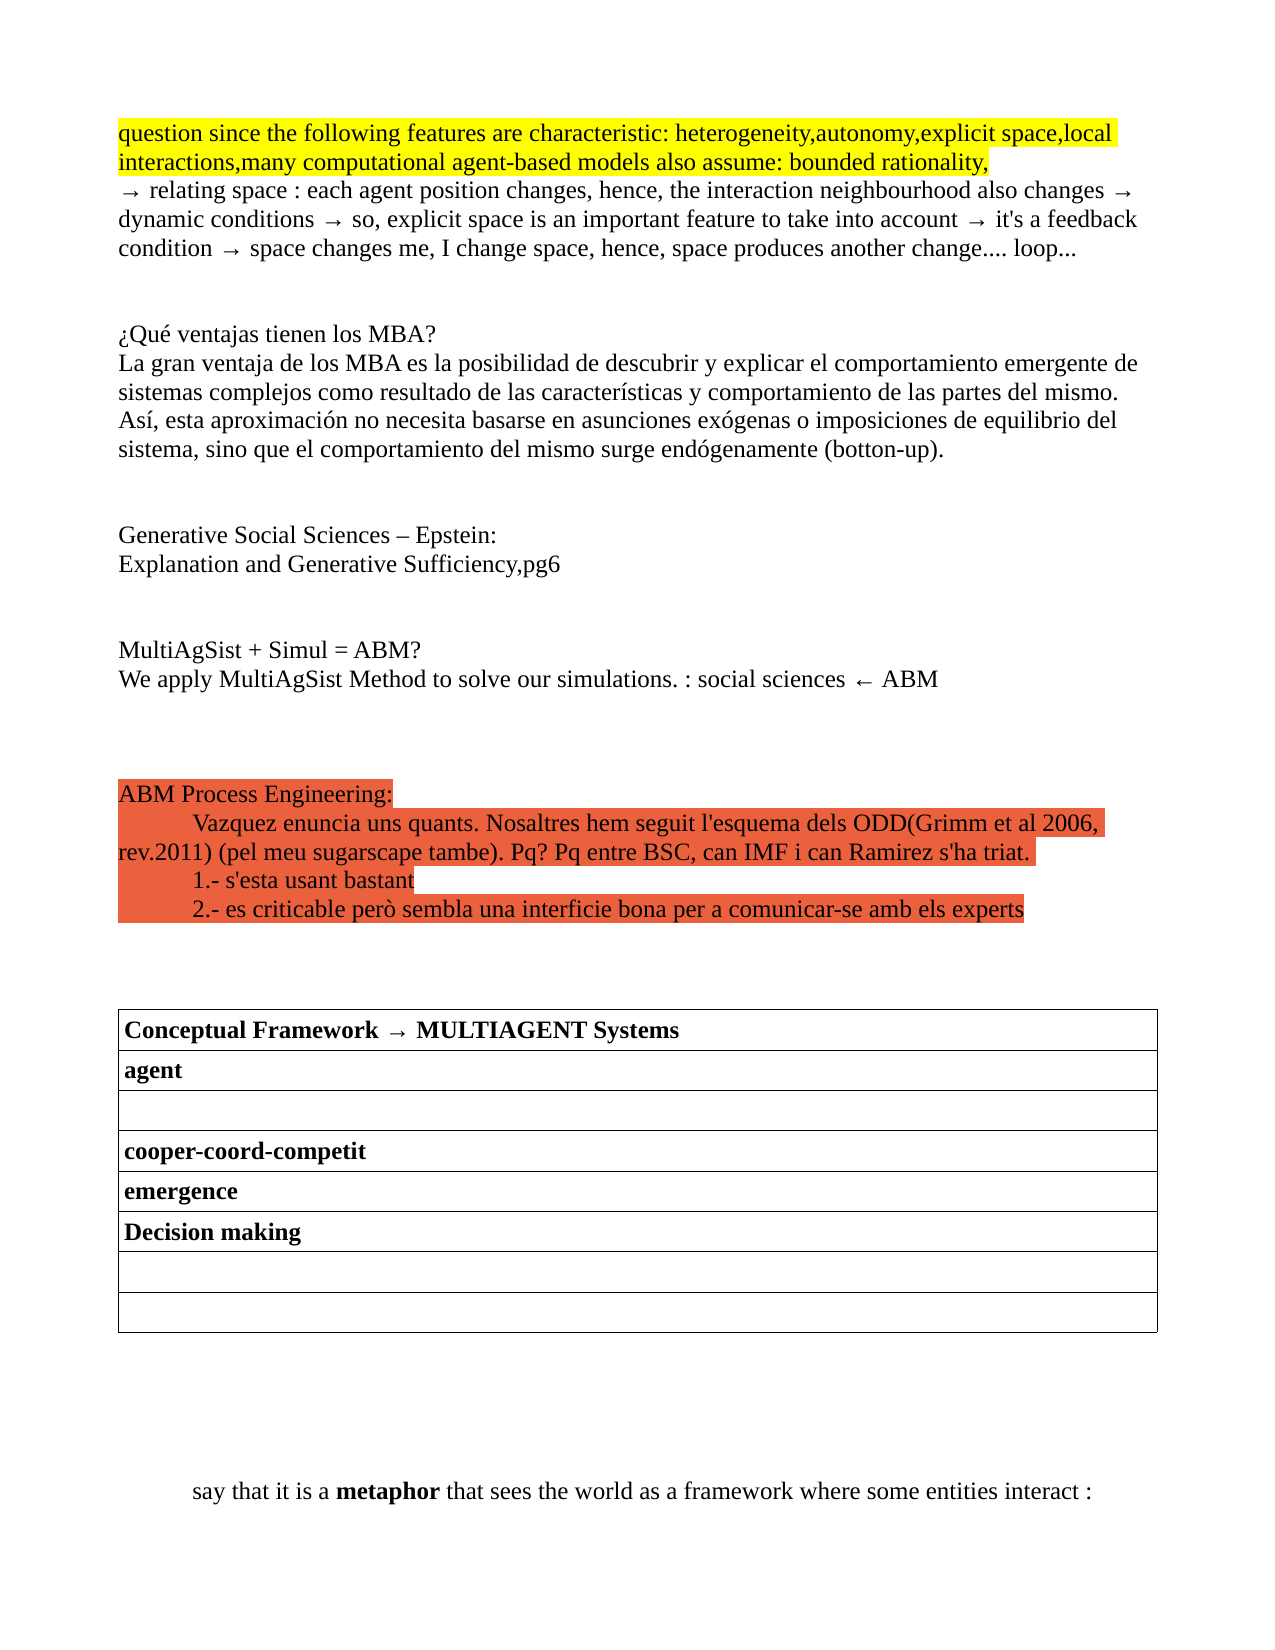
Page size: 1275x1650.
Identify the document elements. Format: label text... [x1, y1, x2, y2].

table_cell Decision making [119, 1212, 1157, 1251]
text Explanation and Generative Sufficiency,pg6 [118, 549, 1157, 578]
text 1.- s'esta usant bastant [118, 866, 1157, 894]
text We apply MultiAgSist Method to solve our simulations. : social sciences ← ABM [118, 664, 1157, 693]
text question since the following features are characteristic: heterogeneity,autonomy,explicit space,local interactions,many computational agent-based models also assume: bounded rationality, [118, 118, 1157, 176]
table_cell emergence [119, 1172, 1157, 1211]
table_cell agent [119, 1051, 1157, 1090]
text ABM Process Engineering: [118, 779, 1157, 808]
table_cell [119, 1091, 1157, 1130]
text sistemas complejos como resultado de las características y comportamiento de las partes del mismo. [118, 377, 1157, 406]
text 2.- es criticable però sembla una interficie bona per a comunicar-se amb els experts [118, 894, 1157, 1009]
table_header Conceptual Framework → MULTIAGENT Systems [119, 1010, 1157, 1050]
table_cell cooper-coord-competit [119, 1131, 1157, 1171]
text MultiAgSist + Simul = ABM? [118, 636, 1157, 664]
text Generative Social Sciences – Epstein: [118, 521, 1157, 549]
text Así, esta aproximación no necesita basarse en asunciones exógenas o imposiciones de equilibrio del [118, 406, 1157, 434]
text ¿Qué ventajas tienen los MBA? [118, 319, 1157, 348]
table_cell [119, 1252, 1157, 1292]
text say that it is a metaphor that sees the world as a framework where some entities interact : [118, 1476, 1157, 1504]
text Vazquez enuncia uns quants. Nosaltres hem seguit l'esquema dels ODD(Grimm et al 2006, rev.2011) (pel meu sugarscape tambe). Pq? Pq entre BSC, can IMF i can Ramirez s'ha triat. [118, 808, 1157, 866]
text sistema, sino que el comportamiento del mismo surge endógenamente (botton-up). [118, 434, 1157, 463]
table_cell [119, 1293, 1157, 1332]
text → relating space : each agent position changes, hence, the interaction neighbourhood also changes → dynamic conditions → so, explicit space is an important feature to take into account → it's a feedback condition → space changes me, I change space, hence, space produces another change.... loop... [118, 176, 1157, 262]
text La gran ventaja de los MBA es la posibilidad de descubrir y explicar el comportamiento emergente de [118, 348, 1157, 377]
